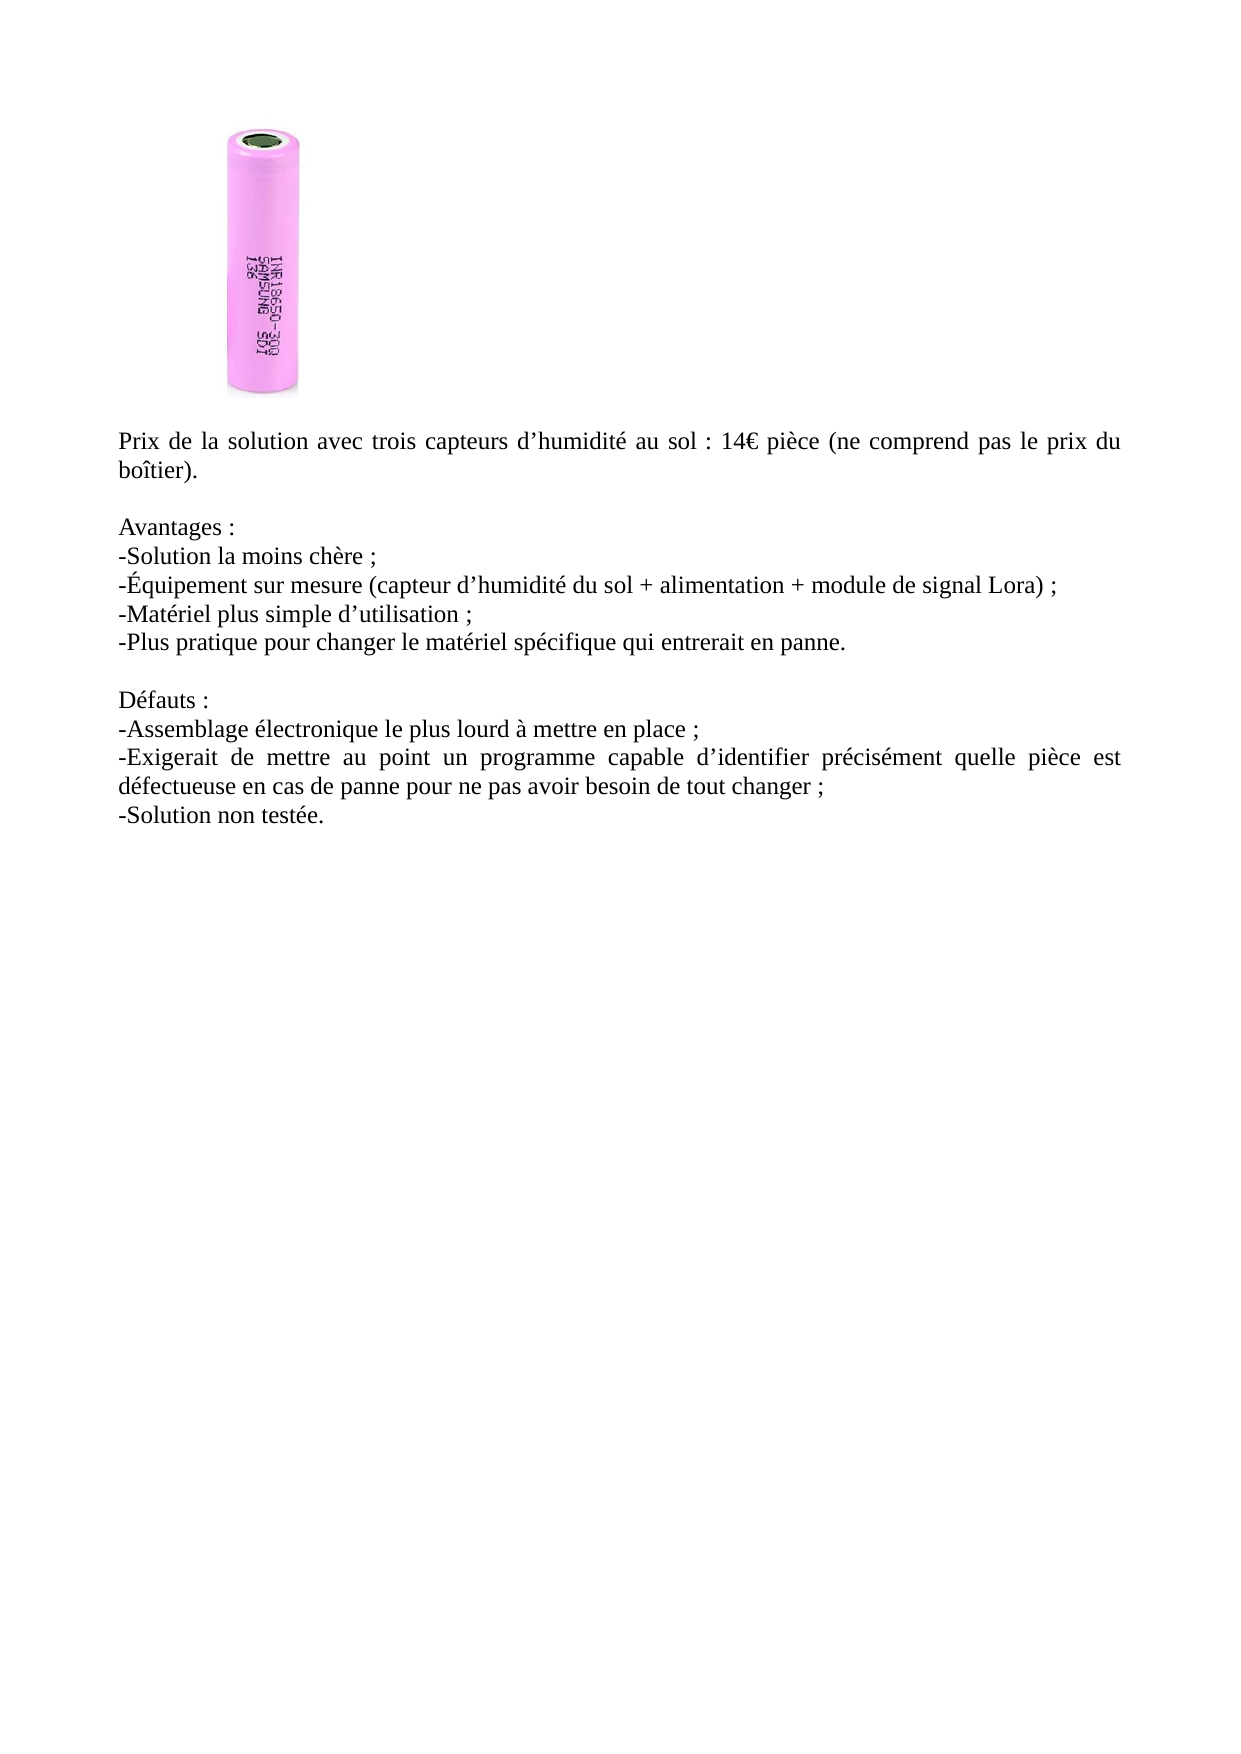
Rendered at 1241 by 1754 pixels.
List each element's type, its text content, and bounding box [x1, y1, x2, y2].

text -Solution non testée. [118, 800, 1122, 829]
text -Solution la moins chère ; [118, 541, 1122, 570]
text -Assemblage électronique le plus lourd à mettre en place ; [118, 714, 1122, 742]
text Prix de la solution avec trois capteurs d’humidité au sol : 14€ pièce (ne comprend pas le prix du boîtier). [118, 426, 1122, 484]
text -Exigerait de mettre au point un programme capable d’identifier précisément quelle pièce est défectueuse en cas de panne pour ne pas avoir besoin de tout changer ; [118, 742, 1122, 800]
text -Matériel plus simple d’utilisation ; [118, 599, 1122, 627]
text -Équipement sur mesure (capteur d’humidité du sol + alimentation + module de signal Lora) ; [118, 570, 1122, 599]
text Avantages : [118, 512, 1122, 541]
text Défauts : [118, 685, 1122, 714]
text -Plus pratique pour changer le matériel spécifique qui entrerait en panne. [118, 627, 1122, 656]
picture [118, 118, 398, 398]
